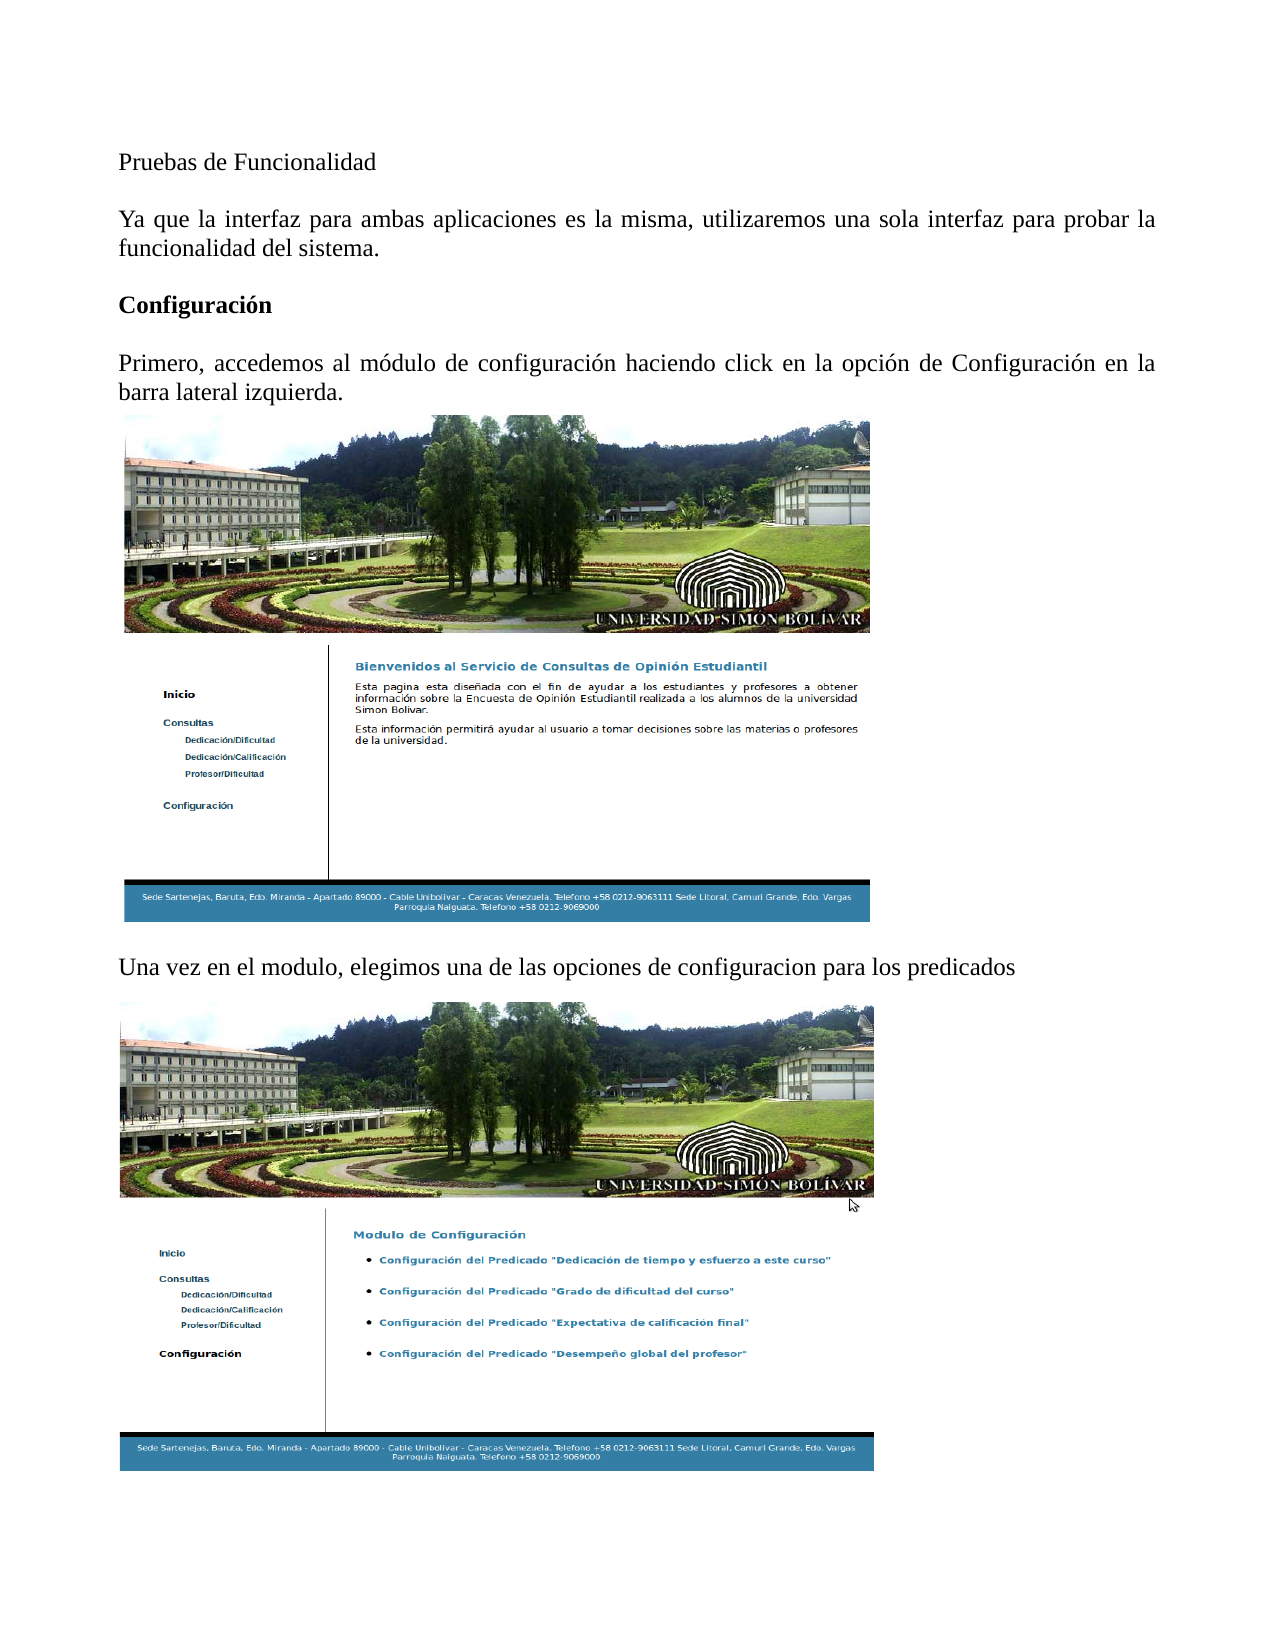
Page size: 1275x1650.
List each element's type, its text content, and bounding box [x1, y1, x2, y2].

text Ya que la interfaz para ambas aplicaciones es la misma, utilizaremos una sola interfaz para probar la funcionalidad del sistema. [118, 204, 1157, 262]
text Pruebas de Funcionalidad [118, 147, 1157, 176]
text Configuración [118, 291, 1157, 319]
picture [119, 1002, 874, 1471]
text Una vez en el modulo, elegimos una de las opciones de configuracion para los predicados [118, 952, 1157, 981]
text Primero, accedemos al módulo de configuración haciendo click en la opción de Configuración en la barra lateral izquierda. [118, 348, 1157, 406]
picture [124, 415, 870, 922]
